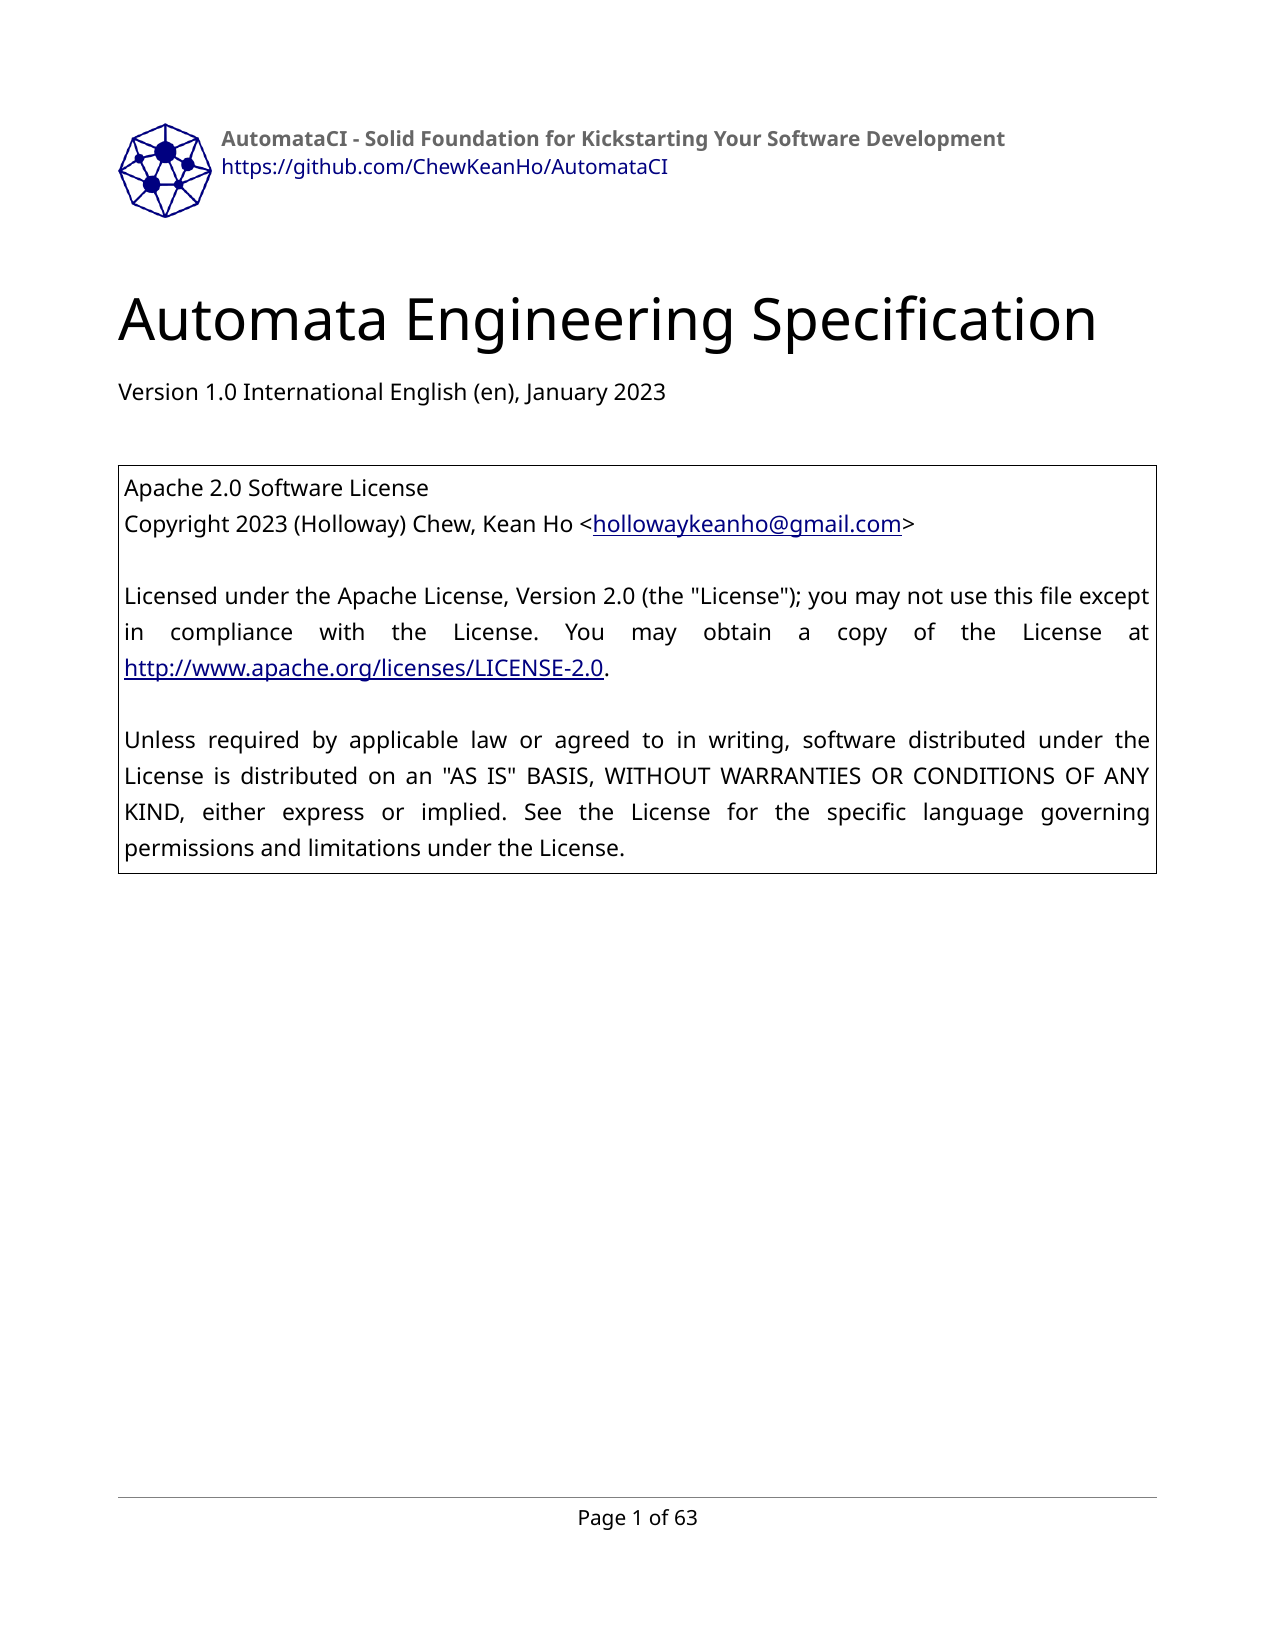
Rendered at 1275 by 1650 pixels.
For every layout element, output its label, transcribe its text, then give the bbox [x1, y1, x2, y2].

text Version 1.0 International English (en), January 2023 [118, 376, 1157, 407]
table_header Apache 2.0 Software License Copyright 2023 (Holloway) Chew, Kean Ho <hollowaykeanho@gmail.com> Licensed under the Apache License, Version 2.0 (the "License"); you may not use this file except in compliance with the License. You may obtain a copy of the License at http://www.apache.org/licenses/LICENSE-2.0. Unless required by applicable law or agreed to in writing, software distributed under the License is distributed on an "AS IS" BASIS, WITHOUT WARRANTIES OR CONDITIONS OF ANY KIND, either express or implied. See the License for the specific language governing permissions and limitations under the License. [119, 466, 1156, 872]
picture [118, 123, 212, 218]
title Automata Engineering Specification [118, 278, 1157, 357]
